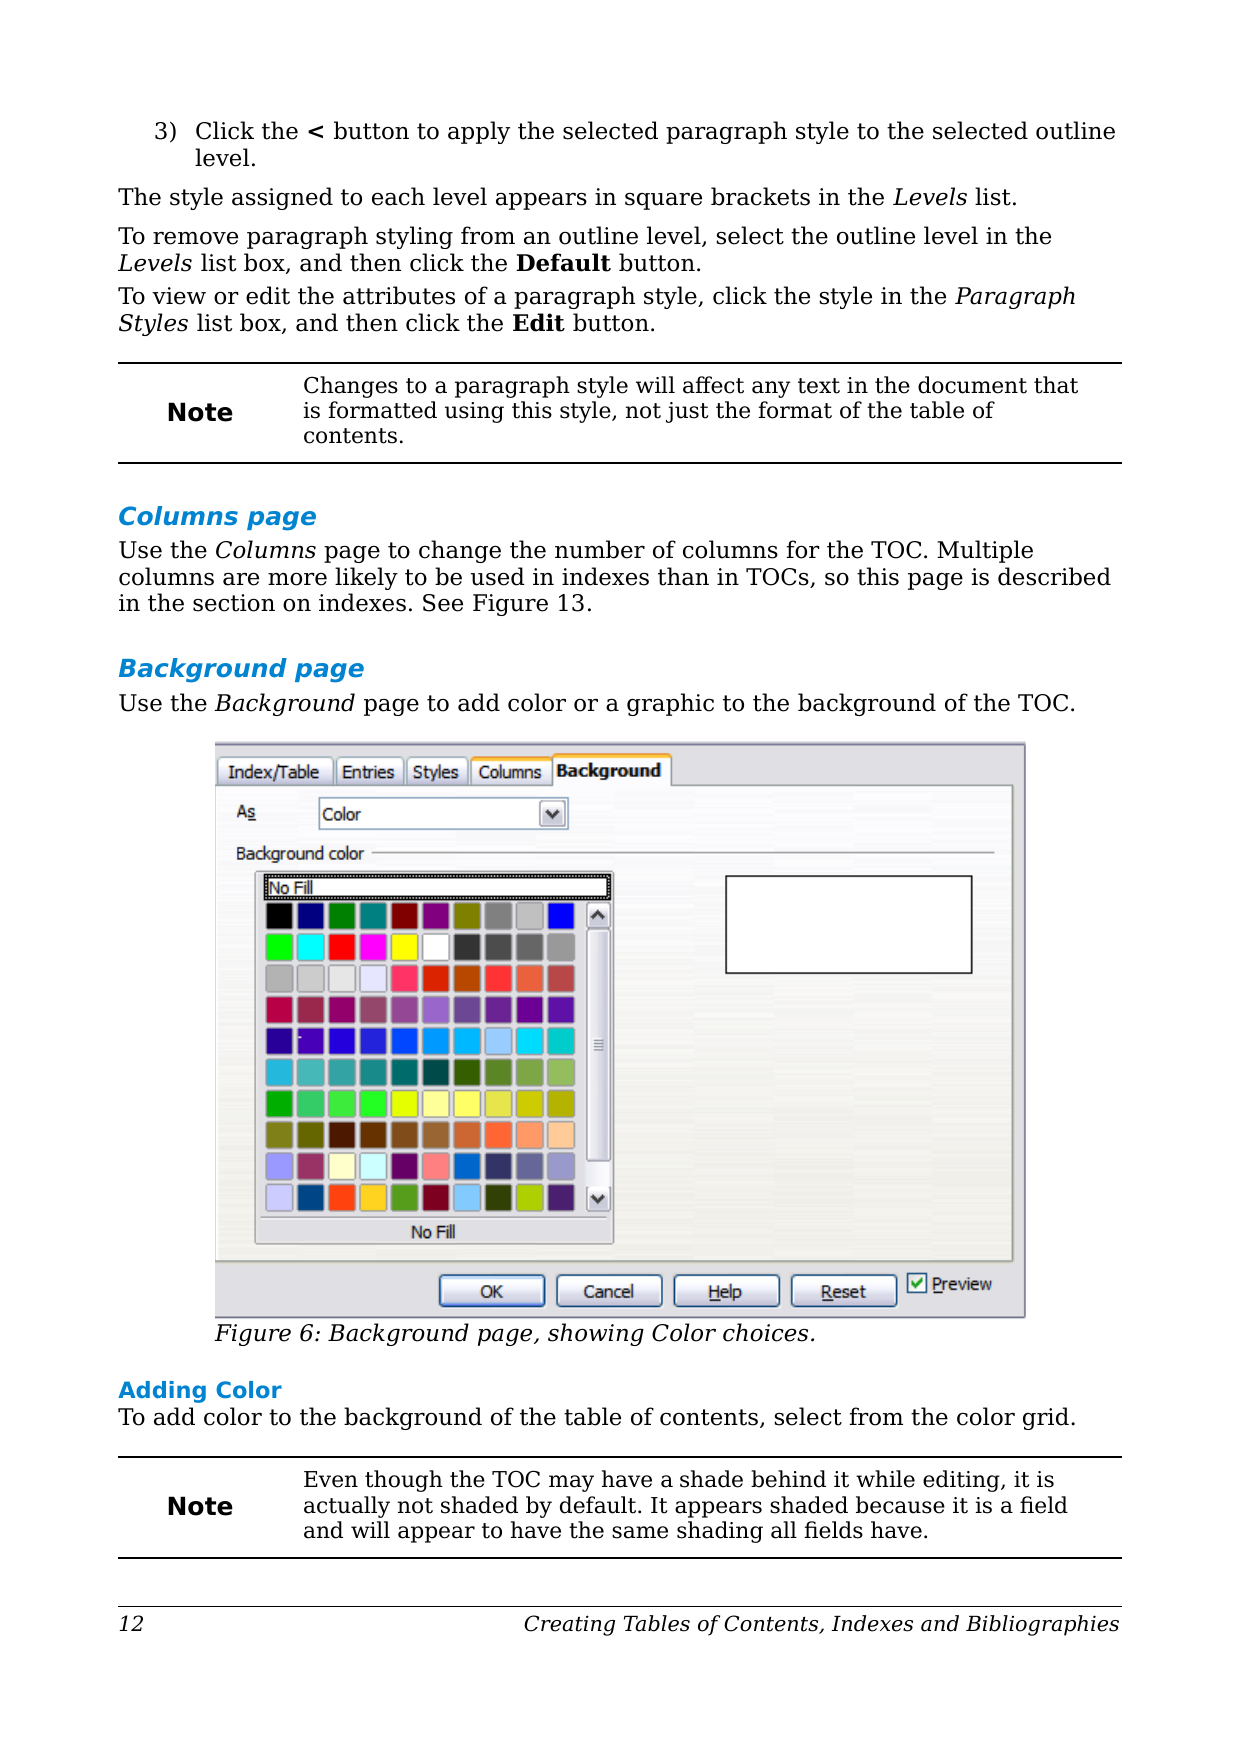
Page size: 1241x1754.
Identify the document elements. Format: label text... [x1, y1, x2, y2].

text To view or edit the attributes of a paragraph style, click the style in the Paragraph Styles list box, and then click the Edit button. [118, 283, 1122, 337]
text The style assigned to each level appears in square brackets in the Levels list. [118, 184, 1122, 211]
subtitle Background page [118, 654, 1122, 684]
subtitle Columns page [118, 502, 1122, 531]
subtitle Adding Color [118, 1378, 1122, 1404]
table_header Even though the TOC may have a shade behind it while editing, it is actually not shaded by default. It appears shaded because it is a field and will appear to have the same shading all fields have. [281, 1458, 1122, 1557]
table_header Note [118, 1458, 281, 1557]
text To add color to the background of the table of contents, select from the color grid. [118, 1404, 1122, 1431]
text Figure 6: Background page, showing Color choices. [215, 1320, 1026, 1346]
text Use the Background page to add color or a graphic to the background of the TOC. [118, 690, 1122, 717]
picture [215, 741, 1026, 1320]
text Use the Columns page to change the number of columns for the TOC. Multiple columns are more likely to be used in indexes than in TOCs, so this page is described in the section on indexes. See Figure 13. [118, 537, 1122, 617]
table_header Changes to a paragraph style will affect any text in the document that is formatted using this style, not just the format of the table of contents. [281, 364, 1122, 462]
list Click the < button to apply the selected paragraph style to the selected outline level. [177, 118, 1122, 172]
table_header Note [118, 364, 281, 462]
list To remove paragraph styling from an outline level, select the outline level in the Levels list box, and then click the Default button. [118, 223, 1122, 277]
